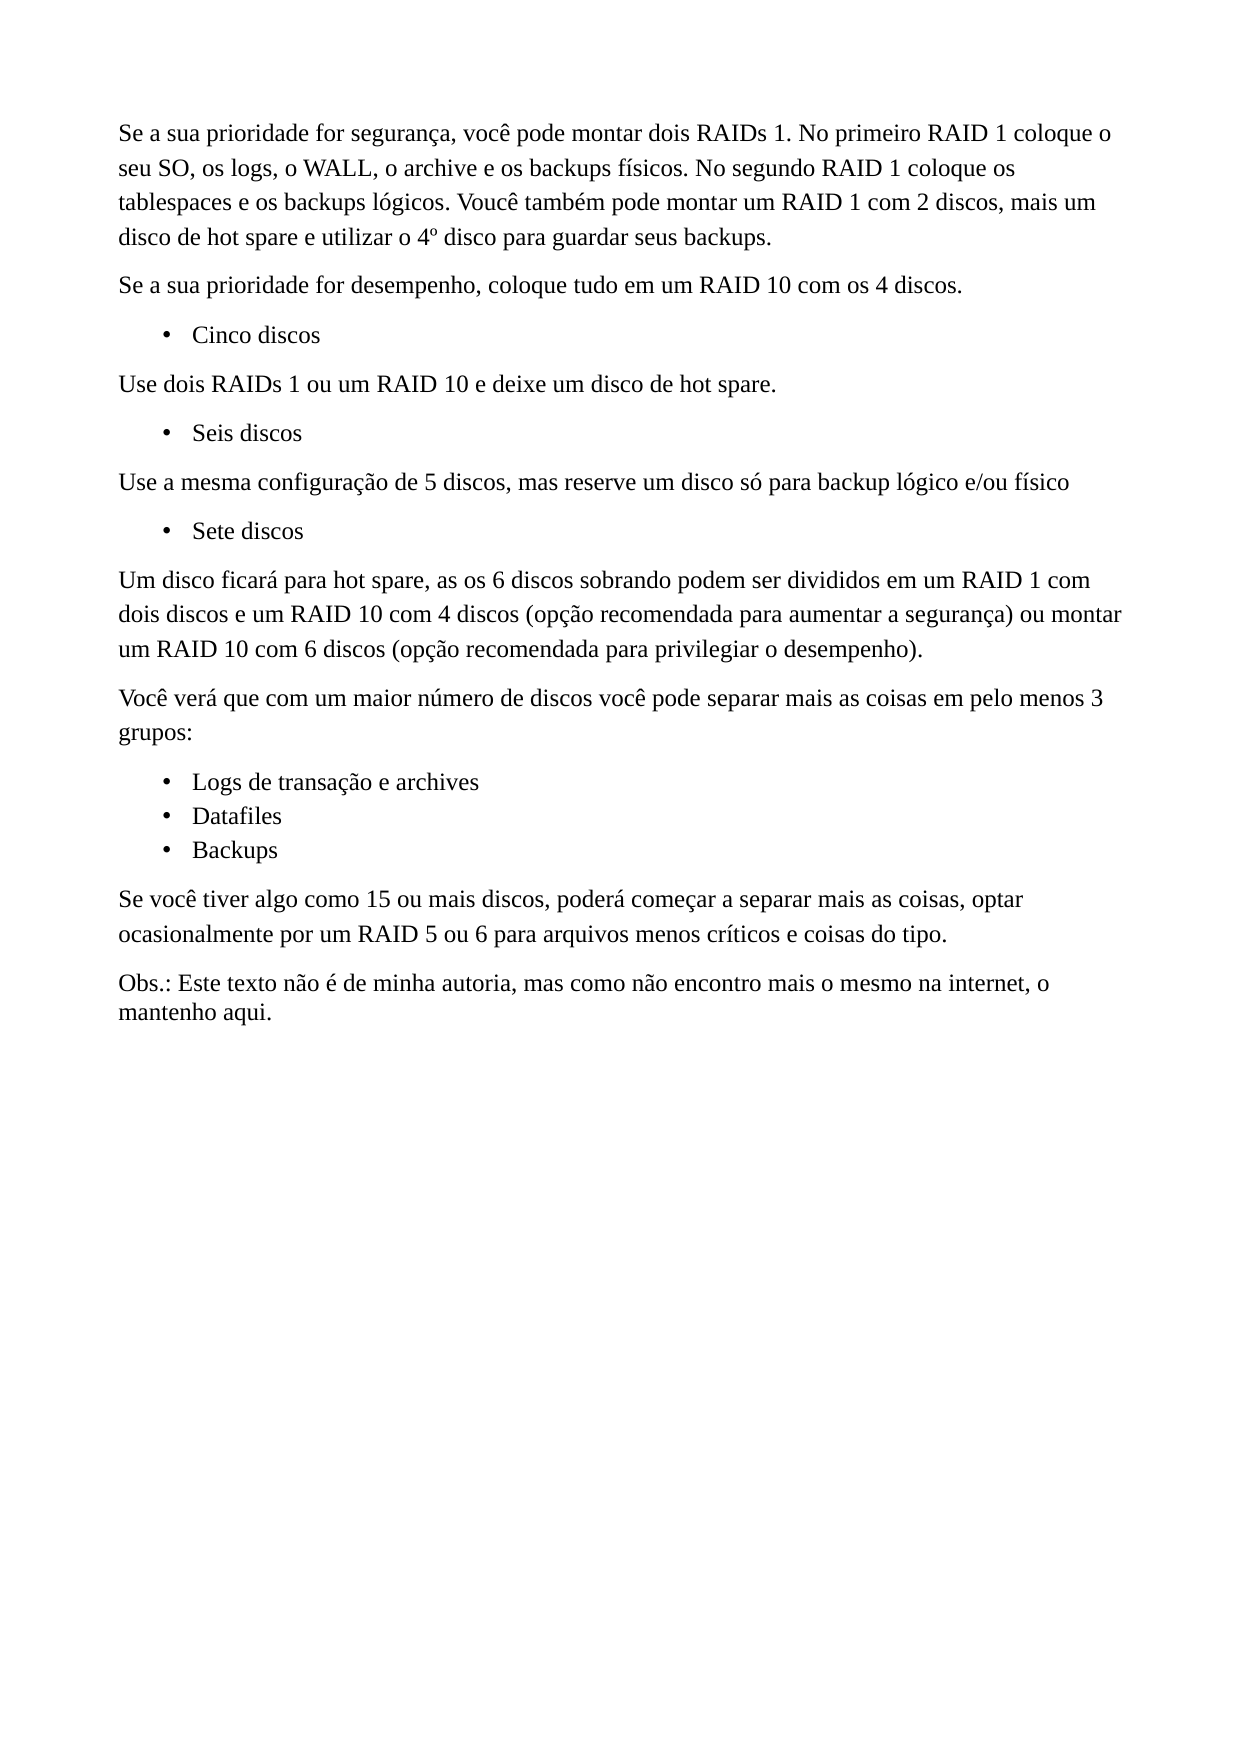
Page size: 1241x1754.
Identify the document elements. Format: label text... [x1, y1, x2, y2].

list Logs de transação e archives [162, 767, 1122, 795]
text Se você tiver algo como 15 ou mais discos, poderá começar a separar mais as coisas, optar ocasionalmente por um RAID 5 ou 6 para arquivos menos críticos e coisas do tipo. [118, 884, 1122, 948]
text Obs.: Este texto não é de minha autoria, mas como não encontro mais o mesmo na internet, o mantenho aqui. [118, 968, 1122, 1026]
list Sete discos [162, 516, 1122, 545]
text Você verá que com um maior número de discos você pode separar mais as coisas em pelo menos 3 grupos: [118, 683, 1122, 746]
list Backups [162, 836, 1122, 864]
text Use dois RAIDs 1 ou um RAID 10 e deixe um disco de hot spare. [118, 369, 1122, 397]
list Datafiles [162, 801, 1122, 830]
text Se a sua prioridade for segurança, você pode montar dois RAIDs 1. No primeiro RAID 1 coloque o seu SO, os logs, o WALL, o archive e os backups físicos. No segundo RAID 1 coloque os tablespaces e os backups lógicos. Voucê também pode montar um RAID 1 com 2 discos, mais um disco de hot spare e utilizar o 4º disco para guardar seus backups. [118, 118, 1122, 250]
list Cinco discos [162, 320, 1122, 348]
list Seis discos [162, 418, 1122, 447]
text Se a sua prioridade for desempenho, coloque tudo em um RAID 10 com os 4 discos. [118, 271, 1122, 299]
text Use a mesma configuração de 5 discos, mas reserve um disco só para backup lógico e/ou físico [118, 467, 1122, 496]
text Um disco ficará para hot spare, as os 6 discos sobrando podem ser divididos em um RAID 1 com dois discos e um RAID 10 com 4 discos (opção recomendada para aumentar a segurança) ou montar um RAID 10 com 6 discos (opção recomendada para privilegiar o desempenho). [118, 565, 1122, 663]
